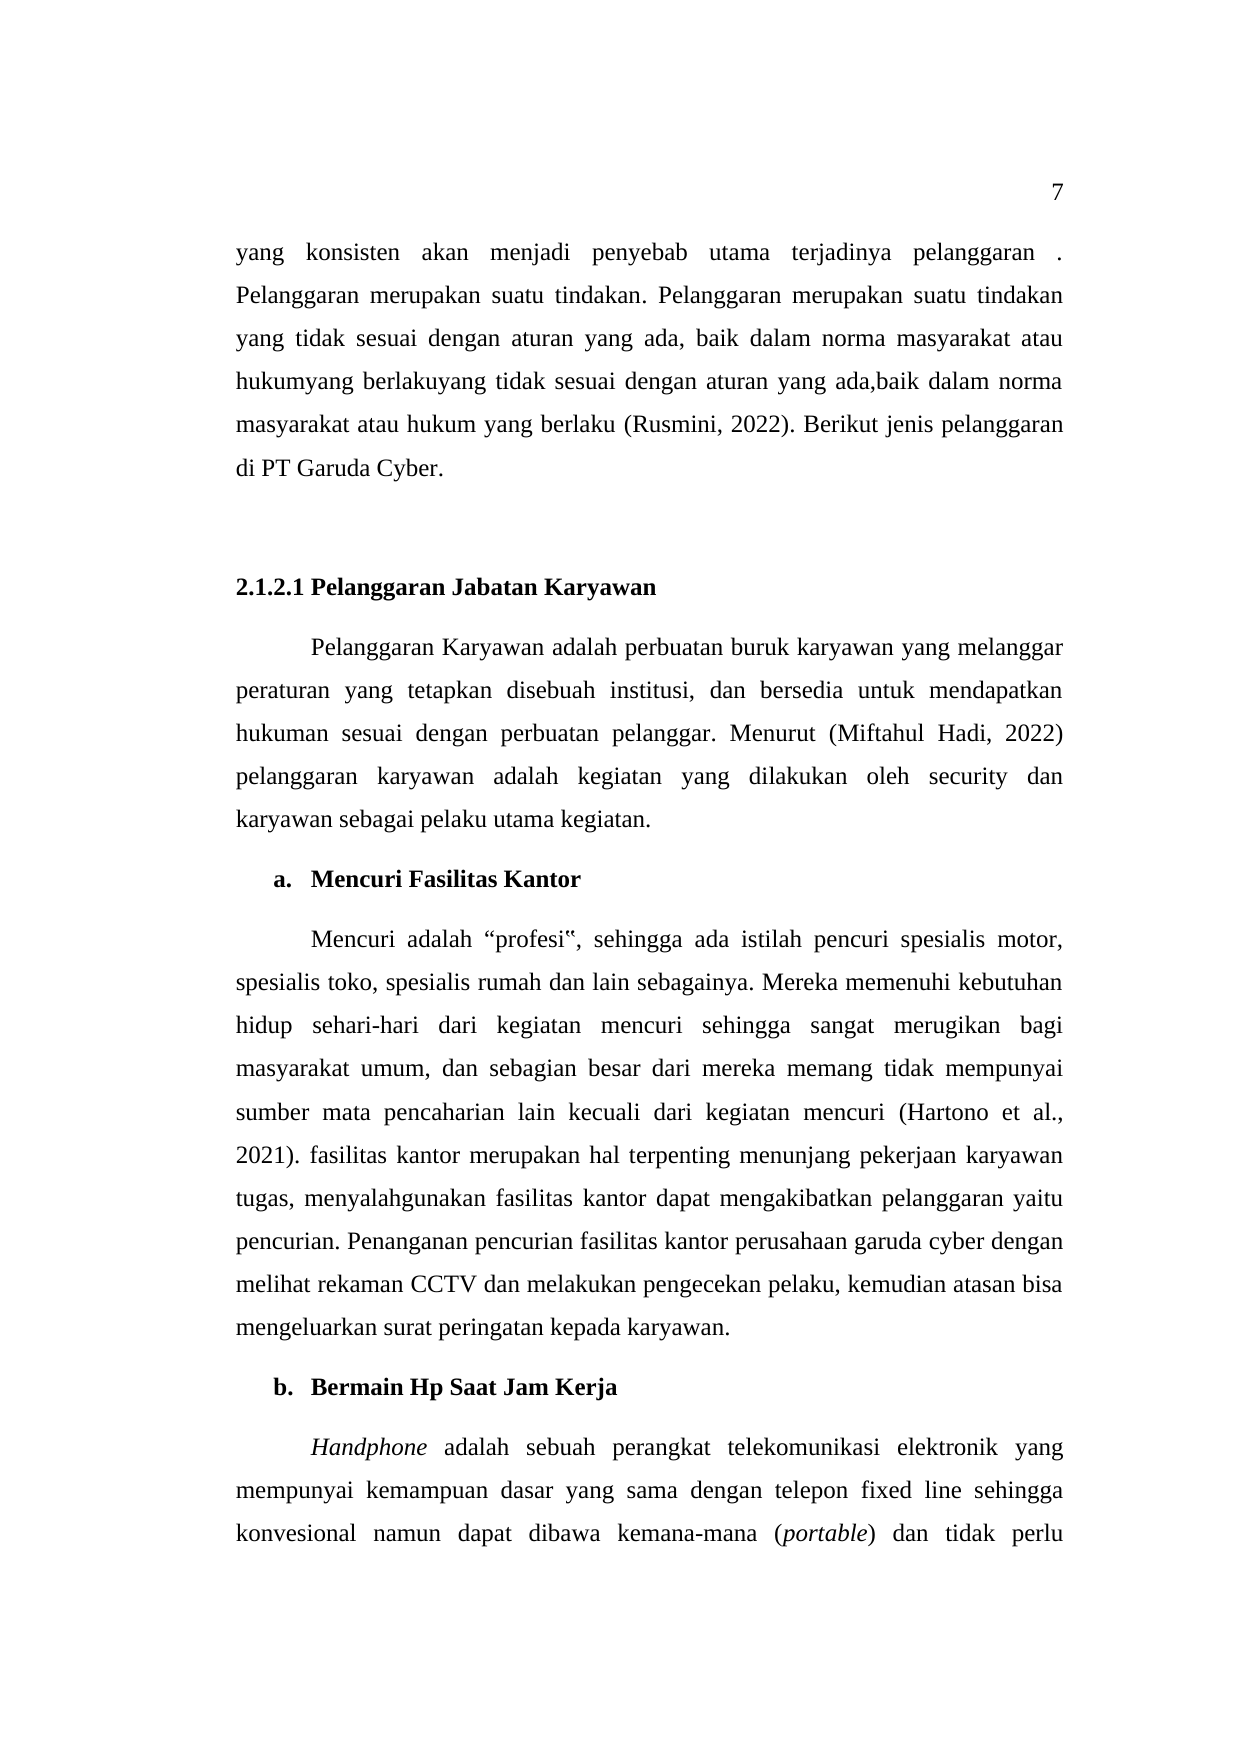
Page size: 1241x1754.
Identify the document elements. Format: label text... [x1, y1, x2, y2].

list Mencuri Fasilitas Kantor [273, 864, 1063, 893]
text Pelanggaran Karyawan adalah perbuatan buruk karyawan yang melanggar peraturan yang tetapkan disebuah institusi, dan bersedia untuk mendapatkan hukuman sesuai dengan perbuatan pelanggar. Menurut (Miftahul Hadi, 2022) pelanggaran karyawan adalah kegiatan yang dilakukan oleh security dan karyawan sebagai pelaku utama kegiatan. [236, 632, 1063, 833]
text yang konsisten akan menjadi penyebab utama terjadinya pelanggaran . Pelanggaran merupakan suatu tindakan. Pelanggaran merupakan suatu tindakan yang tidak sesuai dengan aturan yang ada, baik dalam norma masyarakat atau hukumyang berlakuyang tidak sesuai dengan aturan yang ada,baik dalam norma masyarakat atau hukum yang berlaku (Rusmini, 2022). Berikut jenis pelanggaran di PT Garuda Cyber. [236, 237, 1063, 481]
text Handphone adalah sebuah perangkat telekomunikasi elektronik yang mempunyai kemampuan dasar yang sama dengan telepon fixed line sehingga konvesional namun dapat dibawa kemana-mana (portable) dan tidak perlu [236, 1432, 1063, 1547]
list Bermain Hp Saat Jam Kerja [273, 1372, 1063, 1401]
text Mencuri adalah “profesi‟, sehingga ada istilah pencuri spesialis motor, spesialis toko, spesialis rumah dan lain sebagainya. Mereka memenuhi kebutuhan hidup sehari-hari dari kegiatan mencuri sehingga sangat merugikan bagi masyarakat umum, dan sebagian besar dari mereka memang tidak mempunyai sumber mata pencaharian lain kecuali dari kegiatan mencuri (Hartono et al., 2021). fasilitas kantor merupakan hal terpenting menunjang pekerjaan karyawan tugas, menyalahgunakan fasilitas kantor dapat mengakibatkan pelanggaran yaitu pencurian. Penanganan pencurian fasilitas kantor perusahaan garuda cyber dengan melihat rekaman CCTV dan melakukan pengecekan pelaku, kemudian atasan bisa mengeluarkan surat peringatan kepada karyawan. [236, 924, 1063, 1341]
text 2.1.2.1 Pelanggaran Jabatan Karyawan [236, 572, 1063, 601]
